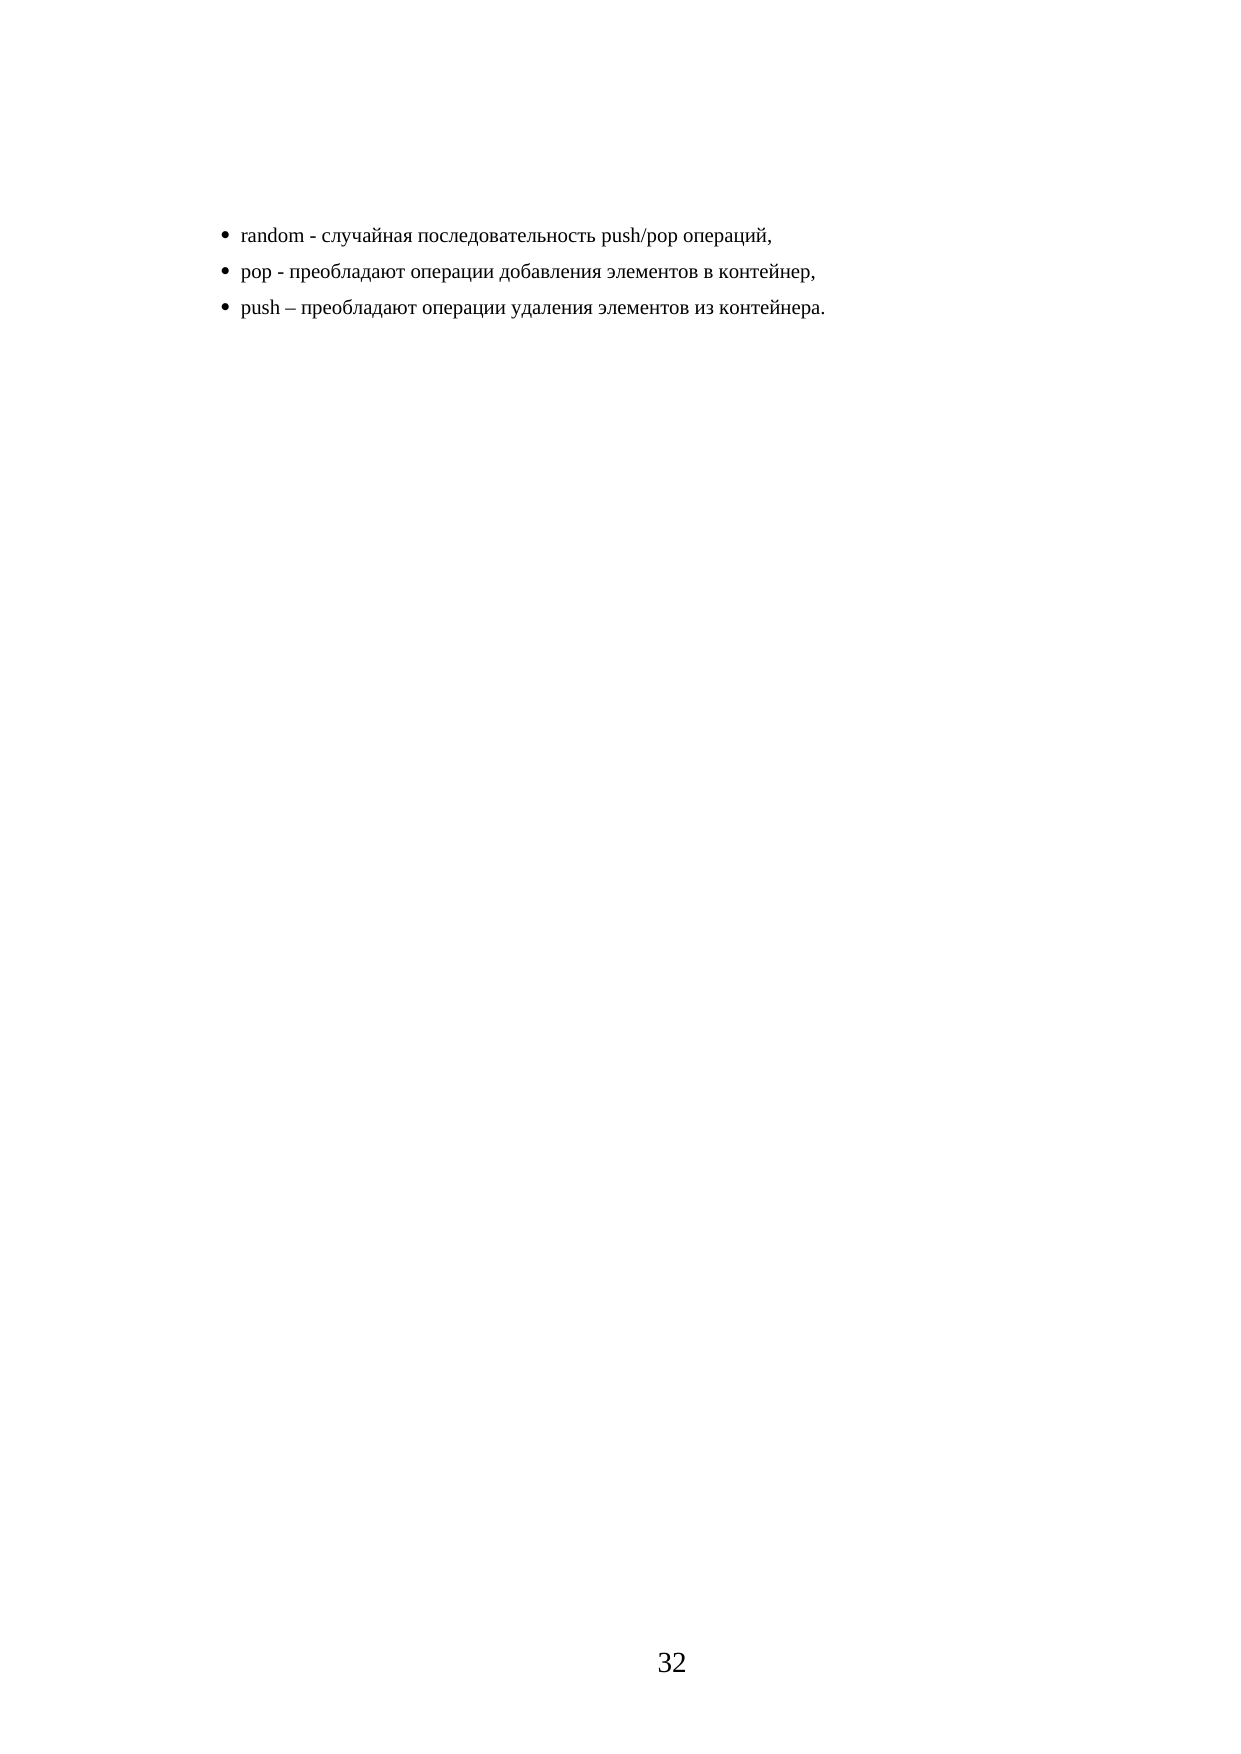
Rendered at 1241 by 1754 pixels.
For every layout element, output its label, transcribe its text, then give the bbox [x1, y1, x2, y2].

list push – преобладают операции удаления элементов из контейнера. [148, 295, 1122, 319]
list random - случайная последовательность push/pop операций, [148, 223, 1122, 247]
list pop - преобладают операции добавления элементов в контейнер, [148, 259, 1122, 283]
